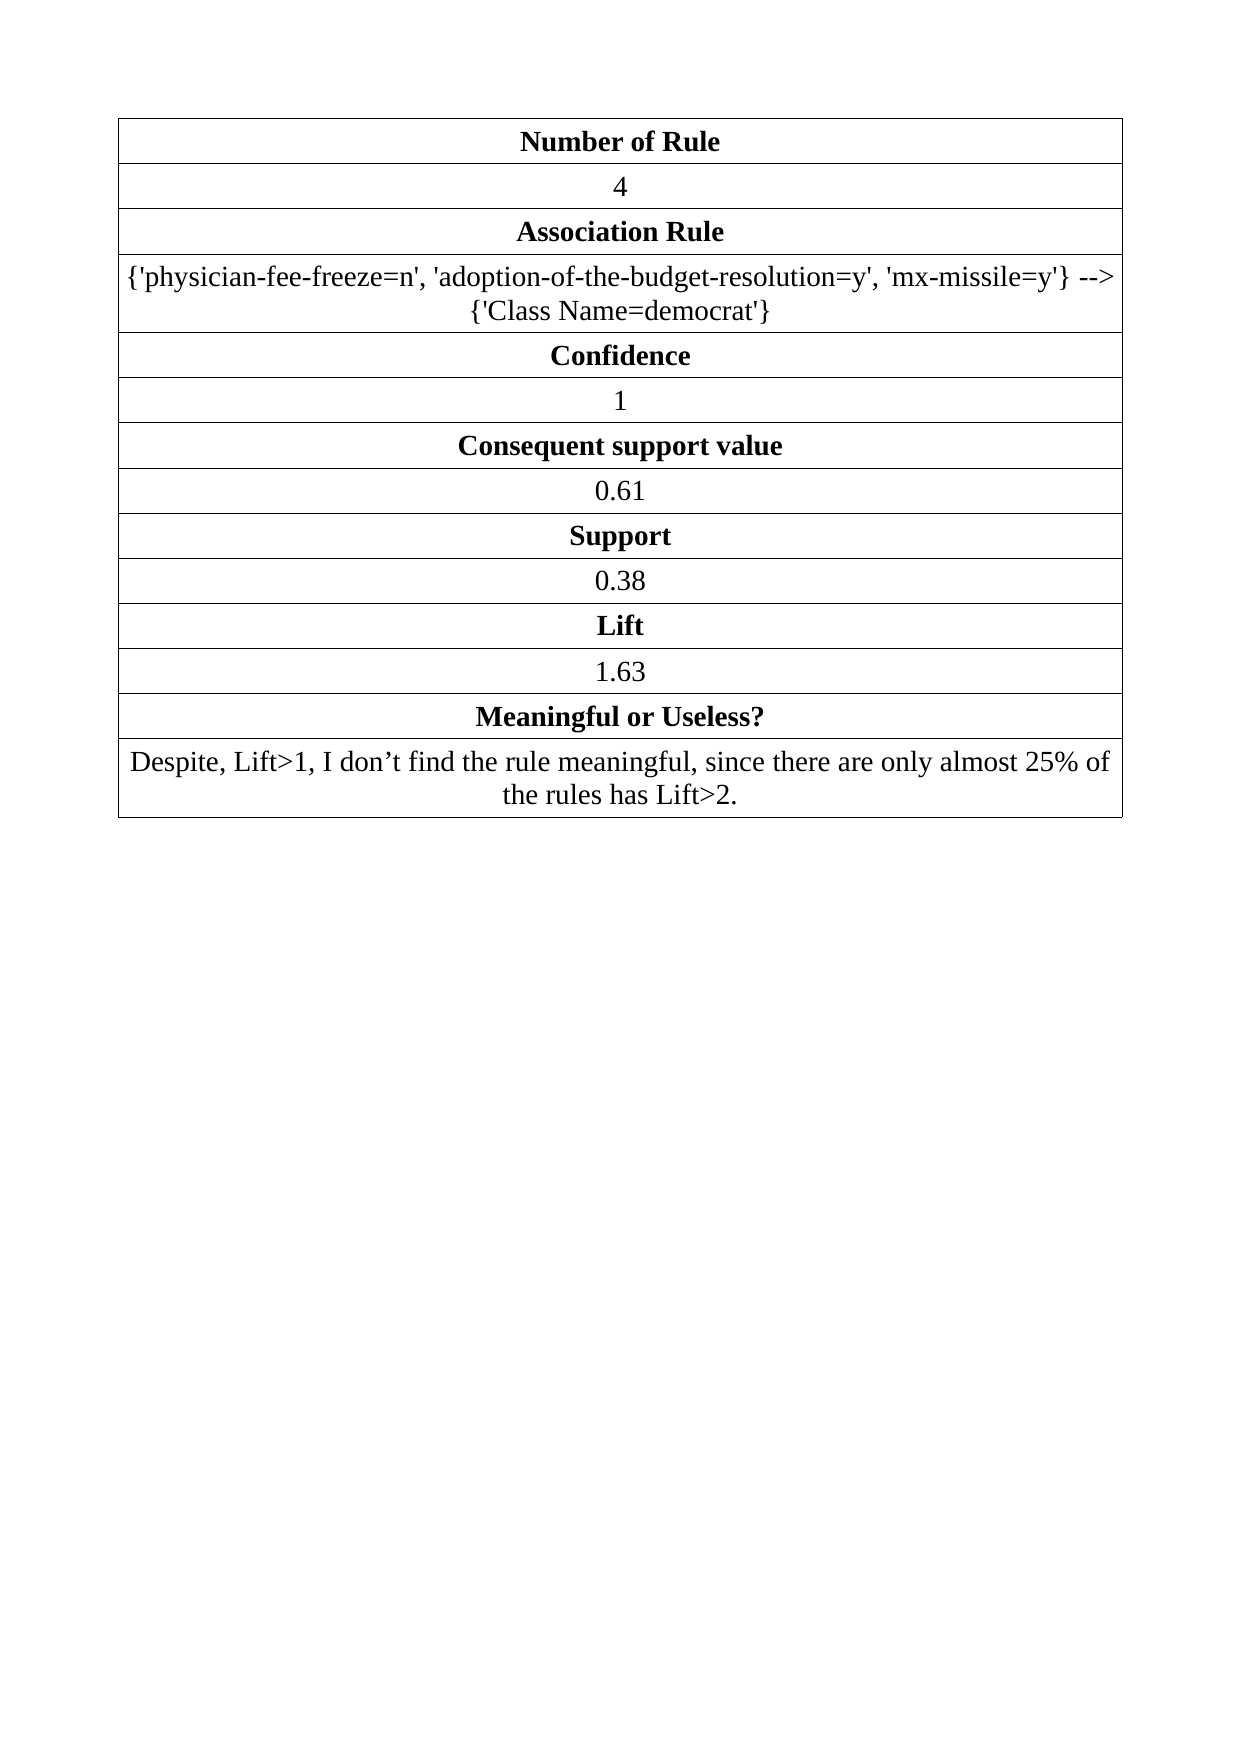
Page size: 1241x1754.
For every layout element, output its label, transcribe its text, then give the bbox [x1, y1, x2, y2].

table_cell 4 [119, 164, 1122, 208]
table_cell Meaningful or Useless? [119, 694, 1122, 738]
table_cell 1 [119, 378, 1122, 422]
table_cell {'physician-fee-freeze=n', 'adoption-of-the-budget-resolution=y', 'mx-missile=y'} --> {'Class Name=democrat'} [119, 255, 1122, 332]
table_cell 1.63 [119, 649, 1122, 693]
table_cell Despite, Lift>1, I don’t find the rule meaningful, since there are only almost 25% of the rules has Lift>2. [119, 739, 1122, 817]
table_cell Consequent support value [119, 423, 1122, 467]
table_cell Support [119, 514, 1122, 558]
table_cell Confidence [119, 333, 1122, 377]
table_cell Association Rule [119, 209, 1122, 253]
table_header Number of Rule [119, 119, 1122, 163]
table_cell Lift [119, 604, 1122, 648]
table_cell 0.38 [119, 559, 1122, 603]
table_cell 0.61 [119, 469, 1122, 512]
